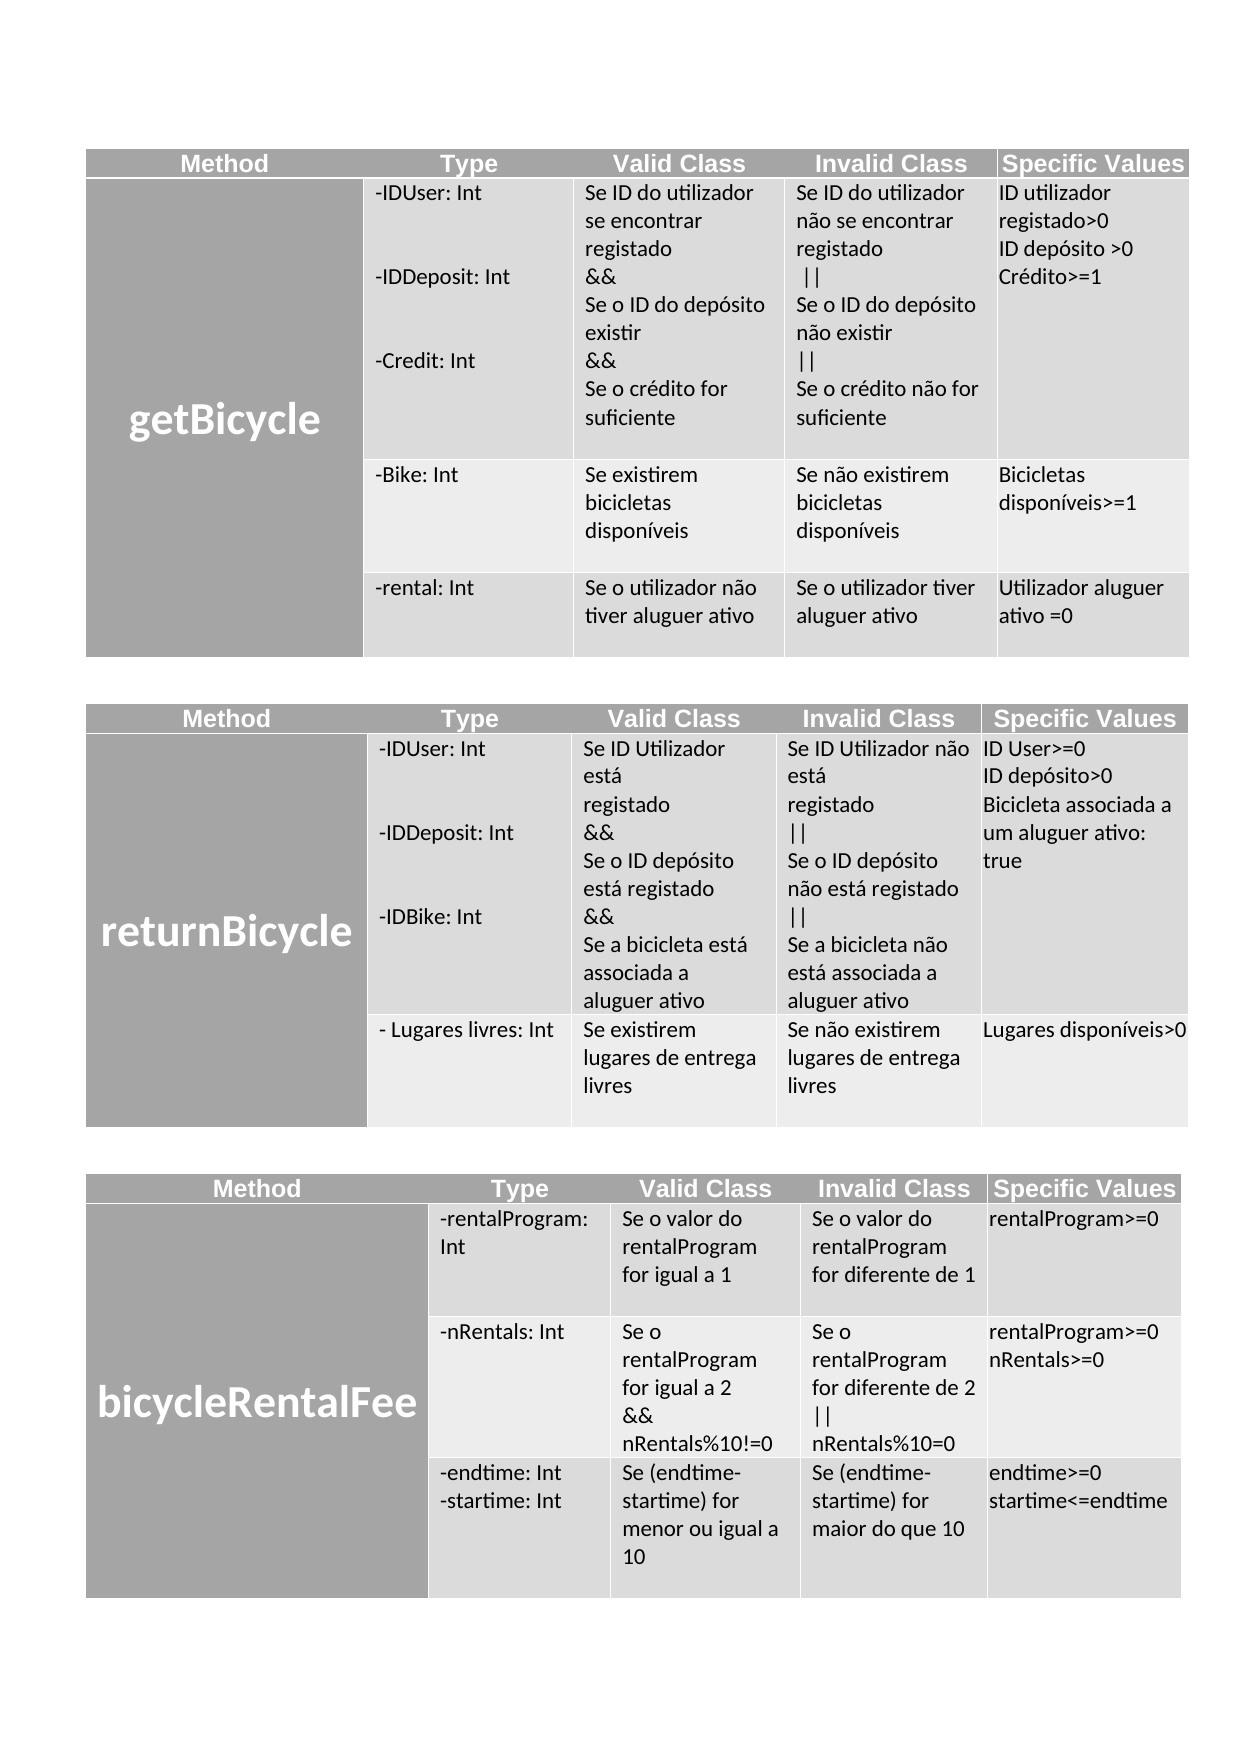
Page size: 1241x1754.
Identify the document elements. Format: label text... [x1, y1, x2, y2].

table_cell -IDUser: Int -IDDeposit: Int -Credit: Int [364, 179, 573, 459]
table_cell -rental: Int [364, 573, 573, 657]
table_cell Se o utilizador tiver aluguer ativo [785, 573, 997, 657]
table_cell Utilizador aluguer ativo =0 [998, 573, 1189, 657]
table_cell Se ID Utilizador não está registado || Se o ID depósito não está registado || Se a bicicleta não está associada a aluguer ativo [777, 734, 981, 1014]
table_cell Se o valor do rentalProgram for igual a 1 [611, 1204, 800, 1316]
table_cell -IDUser: Int -IDDeposit: Int -IDBike: Int [368, 734, 571, 1014]
table_header Method [86, 1174, 429, 1203]
table_header Type [368, 704, 572, 733]
table_header Specific Values [998, 149, 1189, 177]
table_cell Lugares disponíveis>0 [982, 1015, 1188, 1127]
table_header Invalid Class [785, 149, 997, 177]
table_header Specific Values [982, 704, 1188, 733]
table_header Valid Class [611, 1174, 801, 1203]
table_cell rentalProgram>=0 nRentals>=0 [988, 1317, 1181, 1457]
table_cell Se (endtime-startime) for menor ou igual a 10 [611, 1458, 800, 1598]
table_cell endtime>=0 startime<=endtime [988, 1458, 1181, 1598]
table_cell Se (endtime-startime) for maior do que 10 [801, 1458, 987, 1598]
table_header Method [86, 149, 364, 177]
table_cell Se o valor do rentalProgram for diferente de 1 [801, 1204, 987, 1316]
table_cell Se o rentalProgram for diferente de 2 || nRentals%10=0 [801, 1317, 987, 1457]
table_cell getBicycle [86, 179, 363, 657]
table_cell bicycleRentalFee [86, 1204, 428, 1598]
table_header Valid Class [572, 704, 776, 733]
table_cell -endtime: Int -startime: Int [429, 1458, 610, 1598]
table_header Specific Values [988, 1174, 1181, 1203]
table_cell - Lugares livres: Int [368, 1015, 571, 1127]
table_cell -nRentals: Int [429, 1317, 610, 1457]
table_cell rentalProgram>=0 [988, 1204, 1181, 1316]
table_header Valid Class [574, 149, 785, 177]
table_cell Se existirem bicicletas disponíveis [574, 460, 784, 572]
table_cell Se ID do utilizador não se encontrar registado || Se o ID do depósito não existir || Se o crédito não for suficiente [785, 179, 997, 459]
table_cell Se o rentalProgram for igual a 2 && nRentals%10!=0 [611, 1317, 800, 1457]
table_header Method [86, 704, 368, 733]
table_cell ID utilizador registado>0 ID depósito >0 Crédito>=1 [998, 179, 1189, 459]
table_cell -rentalProgram: Int [429, 1204, 610, 1316]
table_header Type [429, 1174, 611, 1203]
table_header Type [364, 149, 574, 177]
table_cell Se não existirem lugares de entrega livres [777, 1015, 981, 1127]
table_cell Se existirem lugares de entrega livres [572, 1015, 776, 1127]
table_header Invalid Class [801, 1174, 987, 1203]
table_cell returnBicycle [86, 734, 367, 1127]
table_cell Se o utilizador não tiver aluguer ativo [574, 573, 784, 657]
table_cell ID User>=0 ID depósito>0 Bicicleta associada a um aluguer ativo: true [982, 734, 1188, 1014]
table_cell Bicicletas disponíveis>=1 [998, 460, 1189, 572]
table_cell Se ID Utilizador está registado && Se o ID depósito está registado && Se a bicicleta está associada a aluguer ativo [572, 734, 776, 1014]
table_cell Se ID do utilizador se encontrar registado && Se o ID do depósito existir && Se o crédito for suficiente [574, 179, 784, 459]
table_header Invalid Class [776, 704, 981, 733]
table_cell Se não existirem bicicletas disponíveis [785, 460, 997, 572]
table_cell -Bike: Int [364, 460, 573, 572]
